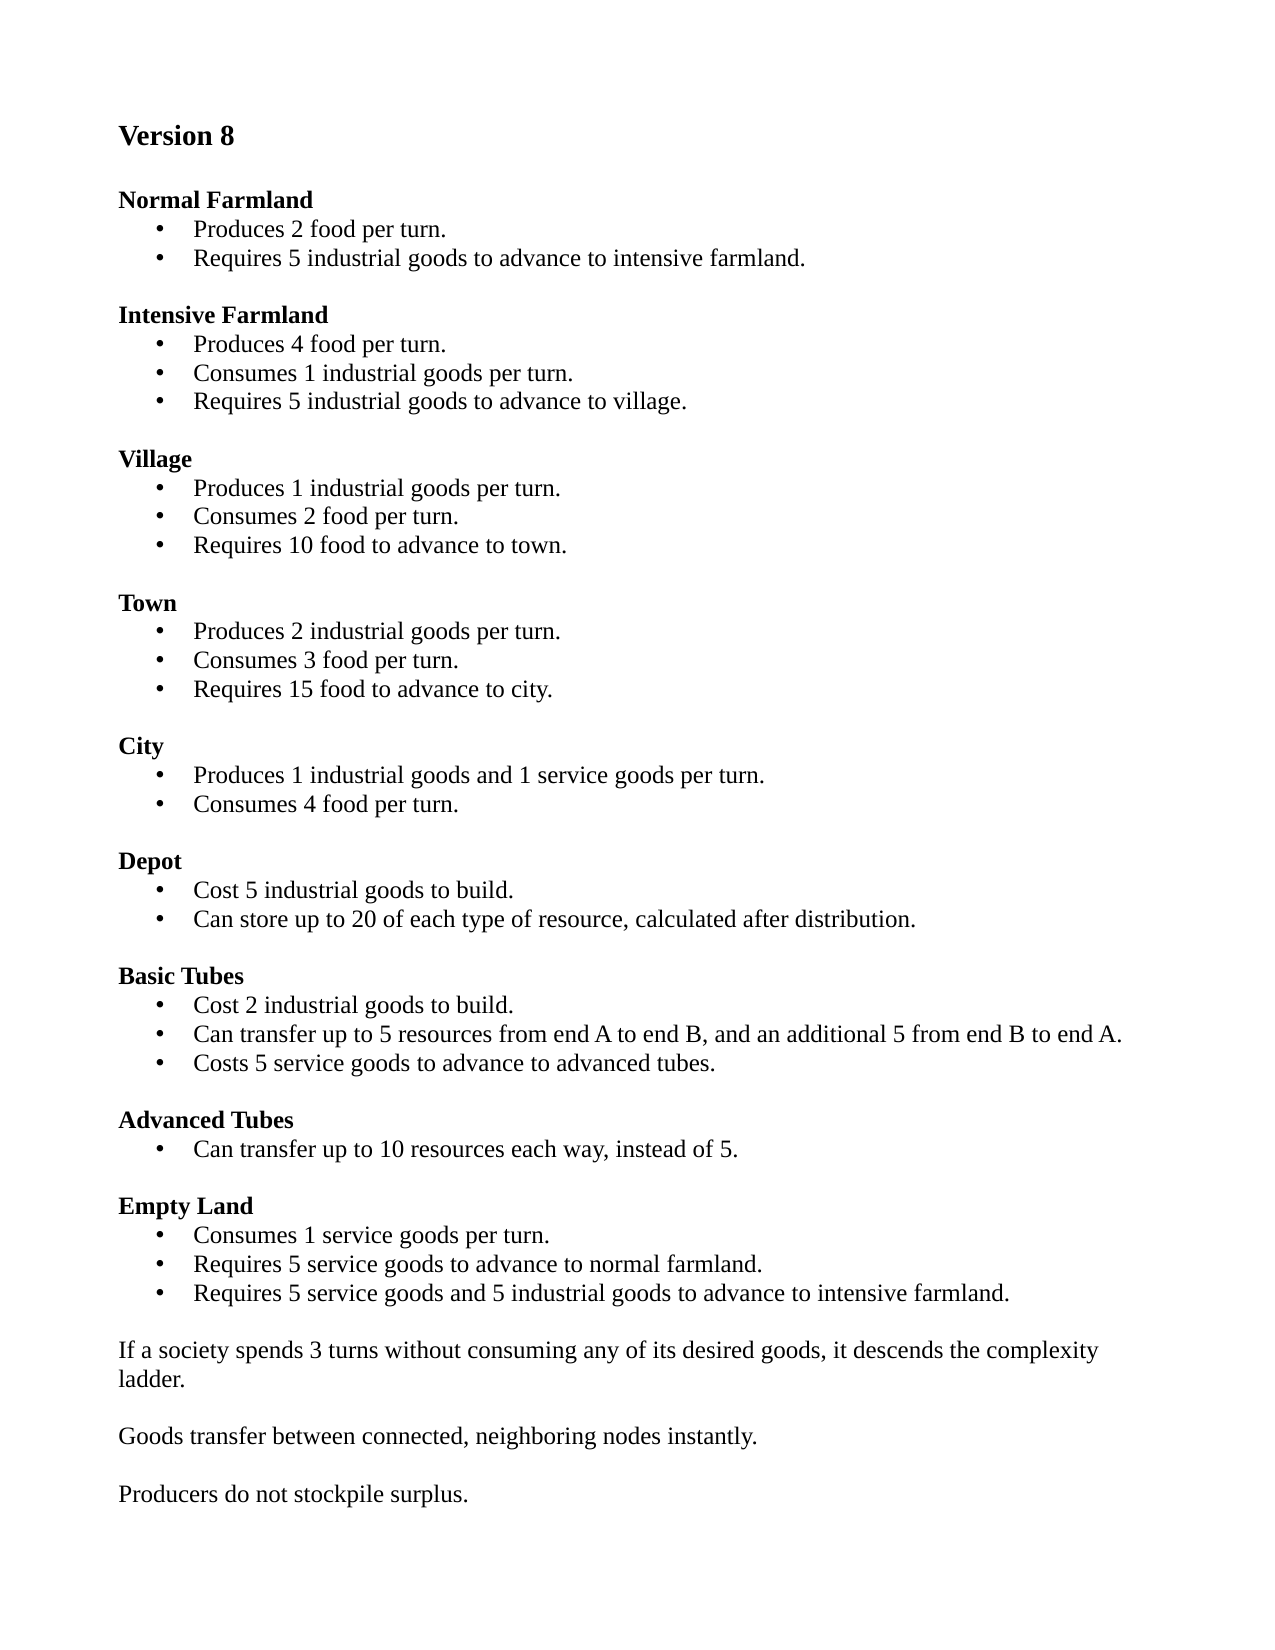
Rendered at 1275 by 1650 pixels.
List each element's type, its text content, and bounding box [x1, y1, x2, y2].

list Consumes 2 food per turn. [156, 501, 1157, 530]
list Consumes 3 food per turn. [156, 645, 1157, 674]
list Produces 4 food per turn. [156, 329, 1157, 358]
list Can transfer up to 10 resources each way, instead of 5. [156, 1134, 1157, 1163]
text Village [118, 444, 1157, 473]
list Requires 5 service goods to advance to normal farmland. [156, 1249, 1157, 1278]
text Producers do not stockpile surplus. [118, 1479, 1157, 1508]
list Can store up to 20 of each type of resource, calculated after distribution. [156, 904, 1157, 933]
text Empty Land [118, 1191, 1157, 1220]
text Town [118, 588, 1157, 616]
list Requires 15 food to advance to city. [156, 674, 1157, 703]
list Can transfer up to 5 resources from end A to end B, and an additional 5 from end B to end A. [156, 1019, 1157, 1048]
text Goods transfer between connected, neighboring nodes instantly. [118, 1421, 1157, 1450]
list Produces 1 industrial goods per turn. [156, 473, 1157, 501]
text Version 8 [118, 118, 1157, 152]
list Costs 5 service goods to advance to advanced tubes. [156, 1048, 1157, 1076]
list Cost 2 industrial goods to build. [156, 990, 1157, 1019]
text Advanced Tubes [118, 1105, 1157, 1134]
text Basic Tubes [118, 961, 1157, 990]
text City [118, 731, 1157, 760]
list Requires 5 service goods and 5 industrial goods to advance to intensive farmland. [156, 1278, 1157, 1306]
list Requires 5 industrial goods to advance to intensive farmland. [156, 243, 1157, 271]
list Produces 1 industrial goods and 1 service goods per turn. [156, 760, 1157, 789]
list Consumes 4 food per turn. [156, 789, 1157, 818]
list Requires 5 industrial goods to advance to village. [156, 386, 1157, 415]
text Normal Farmland [118, 185, 1157, 214]
list Produces 2 food per turn. [156, 214, 1157, 243]
list Produces 2 industrial goods per turn. [156, 616, 1157, 645]
list Cost 5 industrial goods to build. [156, 875, 1157, 904]
list Requires 10 food to advance to town. [156, 530, 1157, 559]
text Intensive Farmland [118, 300, 1157, 329]
text Depot [118, 846, 1157, 875]
list Consumes 1 service goods per turn. [156, 1220, 1157, 1249]
list Consumes 1 industrial goods per turn. [156, 358, 1157, 386]
text If a society spends 3 turns without consuming any of its desired goods, it descends the complexity ladder. [118, 1335, 1157, 1393]
